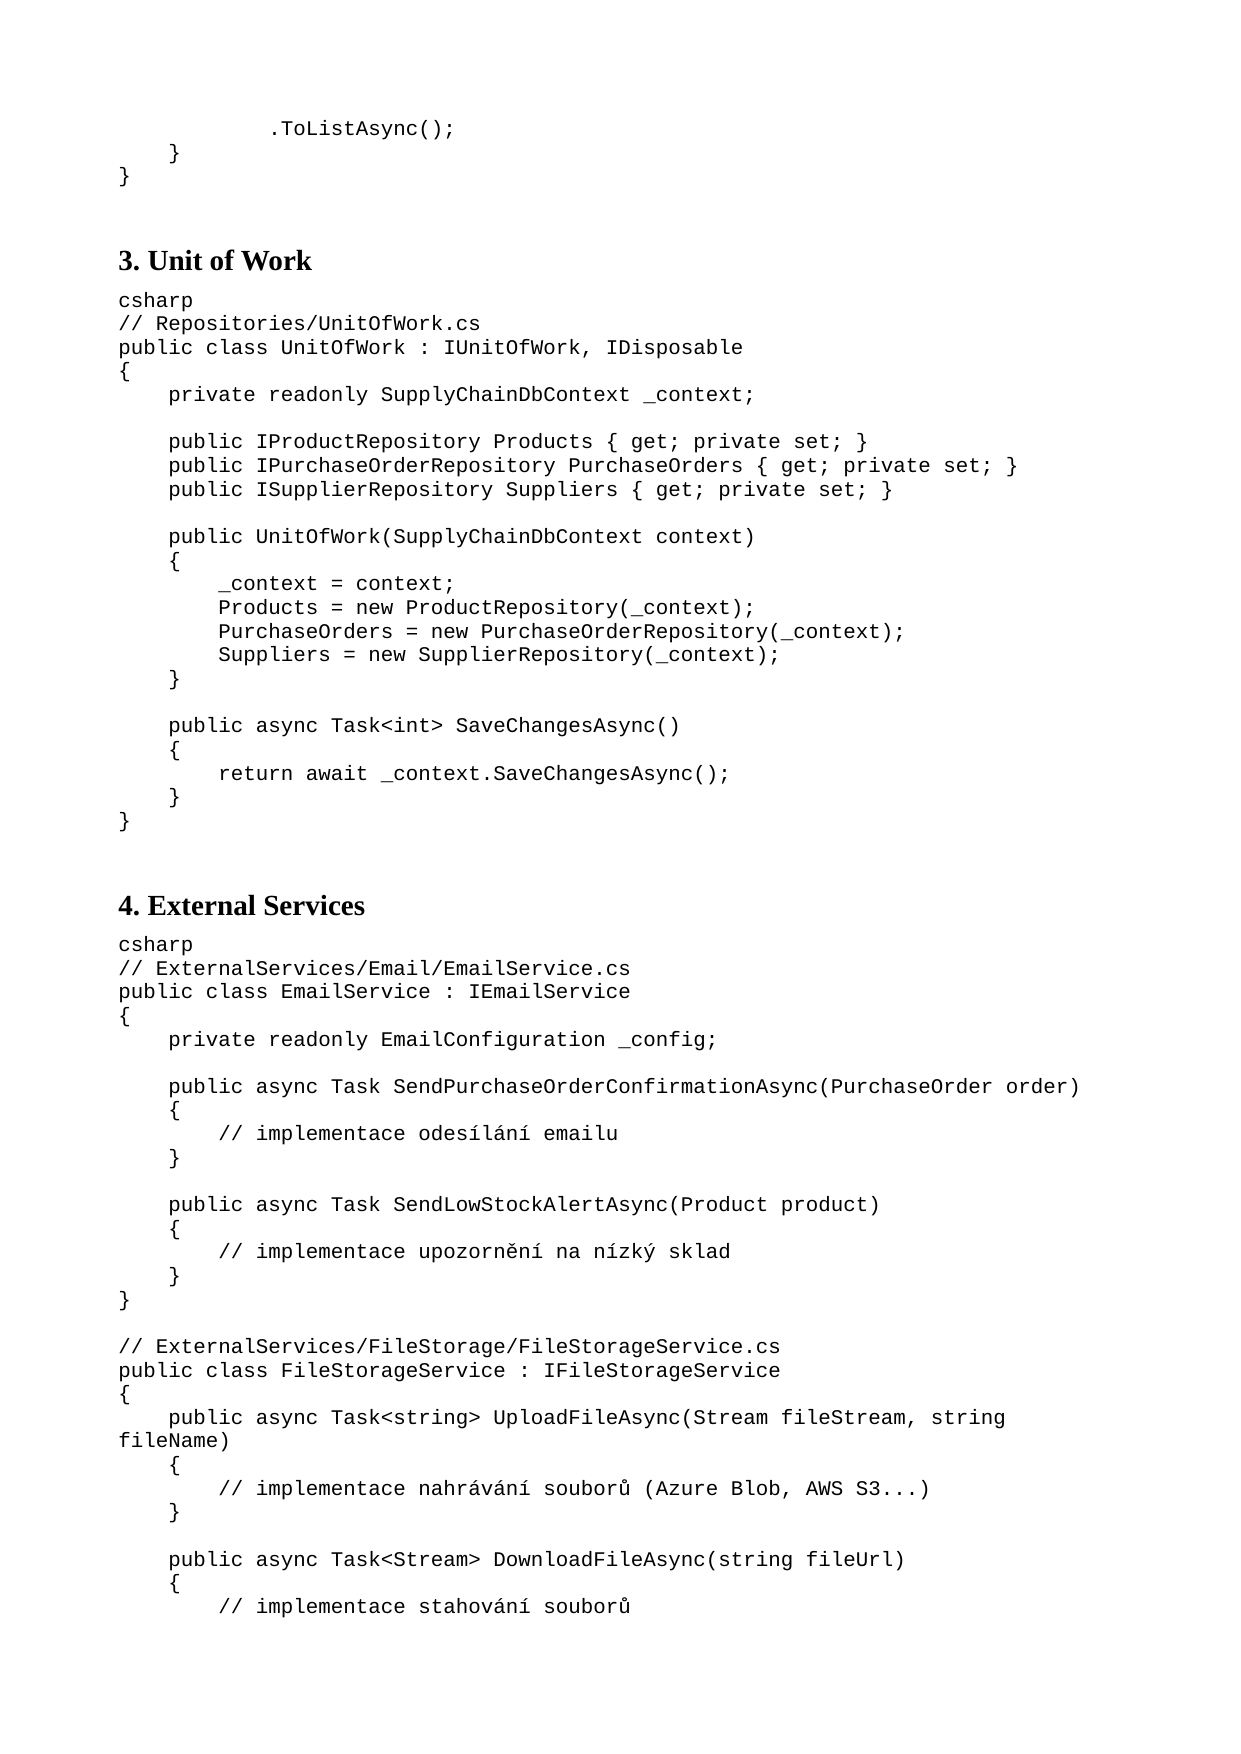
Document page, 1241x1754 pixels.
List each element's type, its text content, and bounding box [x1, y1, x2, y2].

text { [118, 550, 1122, 573]
text { [118, 1099, 1122, 1123]
text public class EmailService : IEmailService [118, 981, 1122, 1005]
text return await _context.SaveChangesAsync(); [118, 762, 1122, 786]
subtitle 3. Unit of Work [118, 243, 1122, 277]
text { [118, 1572, 1122, 1596]
text } [118, 165, 1122, 189]
text public async Task<Stream> DownloadFileAsync(string fileUrl) [118, 1549, 1122, 1572]
text public class FileStorageService : IFileStorageService [118, 1359, 1122, 1383]
text _context = context; [118, 573, 1122, 597]
text public IProductRepository Products { get; private set; } [118, 431, 1122, 455]
text } [118, 1289, 1122, 1312]
text // implementace odesílání emailu [118, 1123, 1122, 1147]
text } [118, 786, 1122, 810]
text { [118, 1383, 1122, 1407]
text // Repositories/UnitOfWork.cs [118, 313, 1122, 337]
text { [118, 1005, 1122, 1028]
text } [118, 810, 1122, 833]
text private readonly EmailConfiguration _config; [118, 1028, 1122, 1052]
text public async Task<string> UploadFileAsync(Stream fileStream, string fileName) [118, 1407, 1122, 1454]
text } [118, 1501, 1122, 1525]
subtitle 4. External Services [118, 888, 1122, 921]
text csharp [118, 289, 1122, 313]
text public async Task SendPurchaseOrderConfirmationAsync(PurchaseOrder order) [118, 1076, 1122, 1099]
text public IPurchaseOrderRepository PurchaseOrders { get; private set; } [118, 455, 1122, 479]
text private readonly SupplyChainDbContext _context; [118, 384, 1122, 408]
text public async Task SendLowStockAlertAsync(Product product) [118, 1194, 1122, 1218]
text Products = new ProductRepository(_context); [118, 597, 1122, 621]
text } [118, 668, 1122, 692]
text // implementace stahování souborů [118, 1596, 1122, 1620]
text // ExternalServices/FileStorage/FileStorageService.cs [118, 1336, 1122, 1359]
text { [118, 361, 1122, 384]
text { [118, 1218, 1122, 1241]
text // implementace nahrávání souborů (Azure Blob, AWS S3...) [118, 1478, 1122, 1501]
text { [118, 739, 1122, 762]
text public UnitOfWork(SupplyChainDbContext context) [118, 526, 1122, 550]
text } [118, 142, 1122, 165]
text Suppliers = new SupplierRepository(_context); [118, 644, 1122, 668]
text } [118, 1147, 1122, 1170]
text PurchaseOrders = new PurchaseOrderRepository(_context); [118, 621, 1122, 644]
text // ExternalServices/Email/EmailService.cs [118, 958, 1122, 981]
text { [118, 1454, 1122, 1478]
text public async Task<int> SaveChangesAsync() [118, 715, 1122, 739]
text public class UnitOfWork : IUnitOfWork, IDisposable [118, 337, 1122, 361]
text public ISupplierRepository Suppliers { get; private set; } [118, 479, 1122, 502]
text csharp [118, 934, 1122, 958]
text } [118, 1265, 1122, 1289]
text // implementace upozornění na nízký sklad [118, 1241, 1122, 1265]
text .ToListAsync(); [118, 118, 1122, 142]
